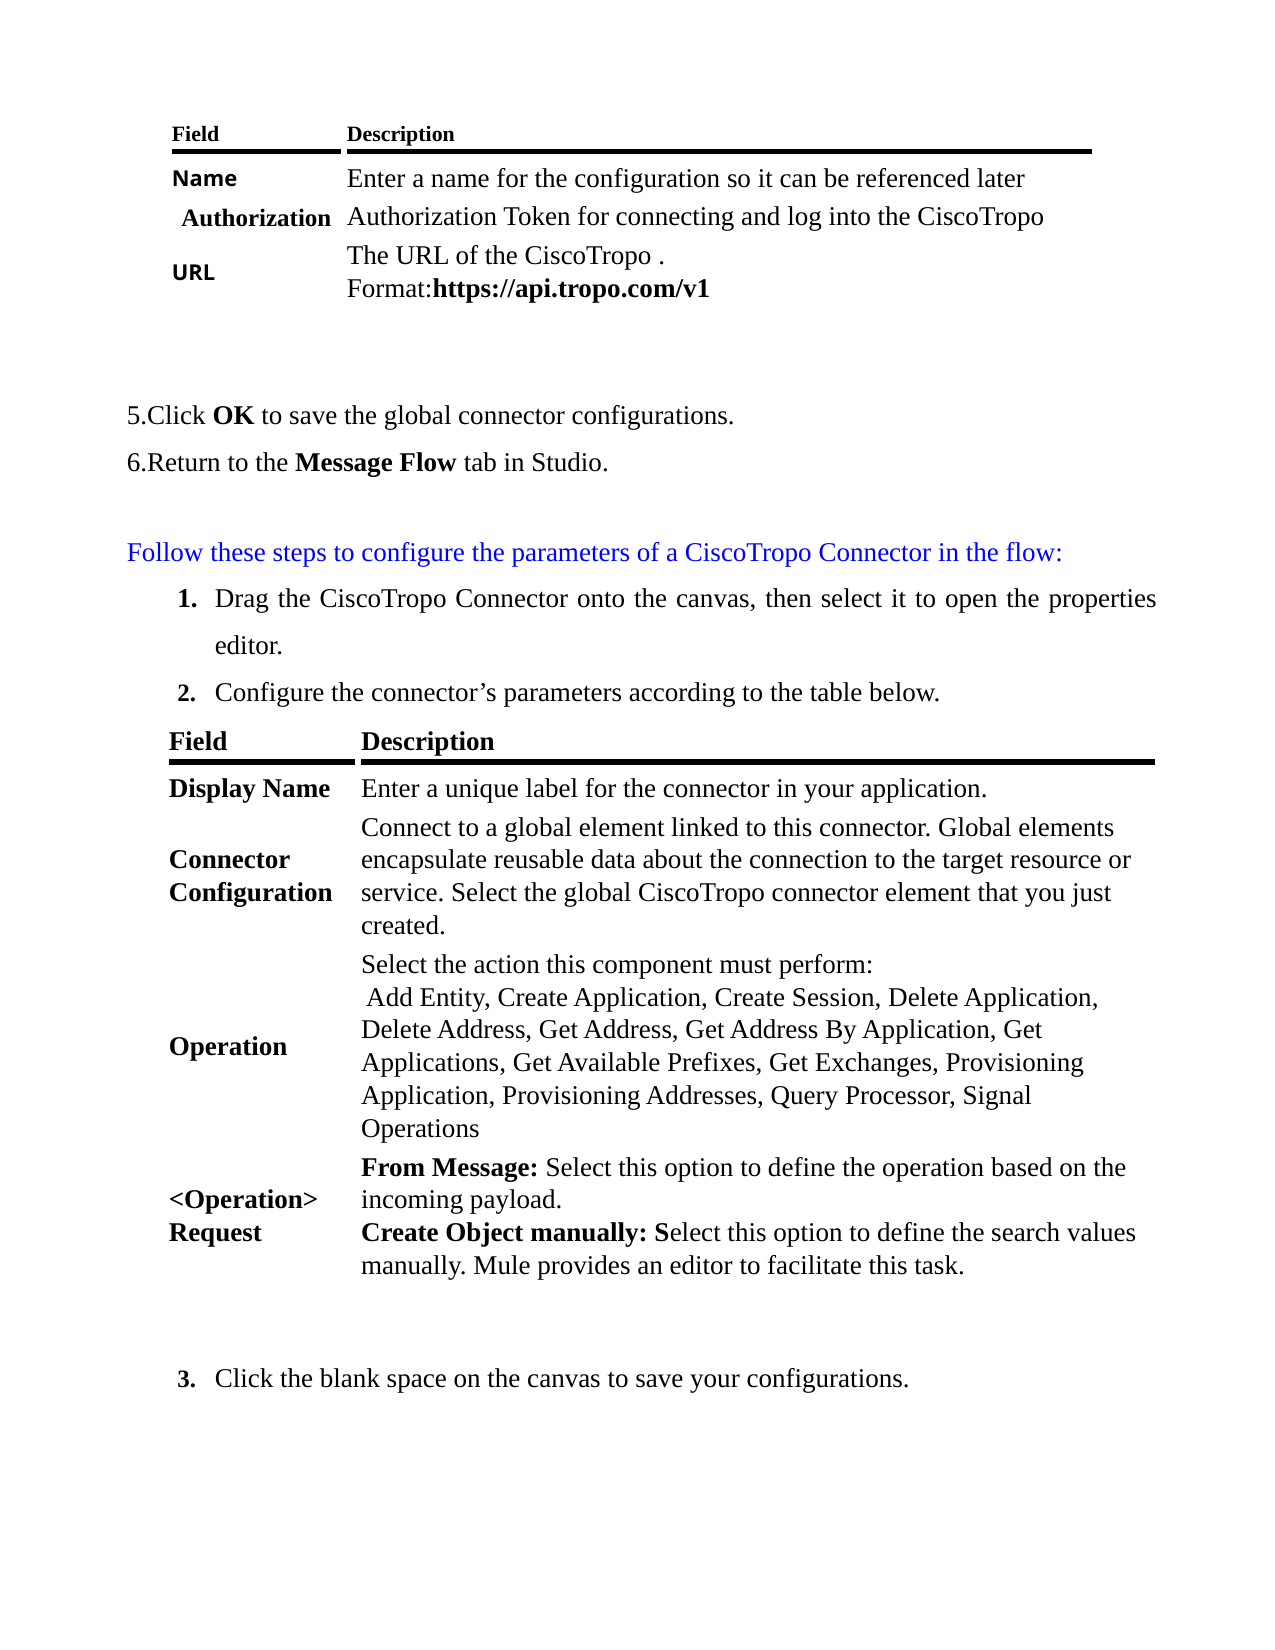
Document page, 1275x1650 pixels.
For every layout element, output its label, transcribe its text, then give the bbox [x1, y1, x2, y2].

table_cell Connector Configuration [166, 806, 358, 943]
table_cell From Message: Select this option to define the operation based on the incoming payload. Create Object manually: Select this option to define the search values manually. Mule provides an editor to facilitate this task. [358, 1146, 1158, 1283]
text Follow these steps to configure the parameters of a CiscoTropo Connector in the flow: [127, 536, 1158, 567]
text 6.Return to the Message Flow tab in Studio. [127, 446, 1158, 477]
table_cell The URL of the CiscoTropo . Format:https://api.tropo.com/v1 [344, 235, 1095, 306]
list Drag the CiscoTropo Connector onto the canvas, then select it to open the properties editor. [177, 582, 1158, 660]
table_cell <Operation> Request [166, 1146, 358, 1283]
table_cell Display Name [166, 768, 358, 806]
table_cell Connect to a global element linked to this connector. Global elements encapsulate reusable data about the connection to the target resource or service. Select the global CiscoTropo connector element that you just created. [358, 806, 1158, 943]
table_header Description [344, 118, 1095, 157]
table_header Description [358, 723, 1158, 768]
list Click the blank space on the canvas to save your configurations. [177, 1363, 1158, 1394]
table_cell Name [169, 157, 344, 196]
table_cell Authorization [169, 196, 344, 234]
table_cell URL [169, 235, 344, 306]
text 5.Click OK to save the global connector configurations. [127, 399, 1158, 431]
table_header Field [169, 118, 344, 157]
list Configure the connector’s parameters according to the table below. [177, 676, 1158, 707]
table_cell Operation [166, 943, 358, 1146]
table_cell Authorization Token for connecting and log into the CiscoTropo [344, 196, 1095, 234]
table_cell Enter a name for the configuration so it can be referenced later [344, 157, 1095, 196]
table_header Field [166, 723, 358, 768]
table_cell Select the action this component must perform: Add Entity, Create Application, Create Session, Delete Application, Delete Address, Get Address, Get Address By Application, Get Applications, Get Available Prefixes, Get Exchanges, Provisioning Application, Provisioning Addresses, Query Processor, Signal Operations [358, 943, 1158, 1146]
table_cell Enter a unique label for the connector in your application. [358, 768, 1158, 806]
